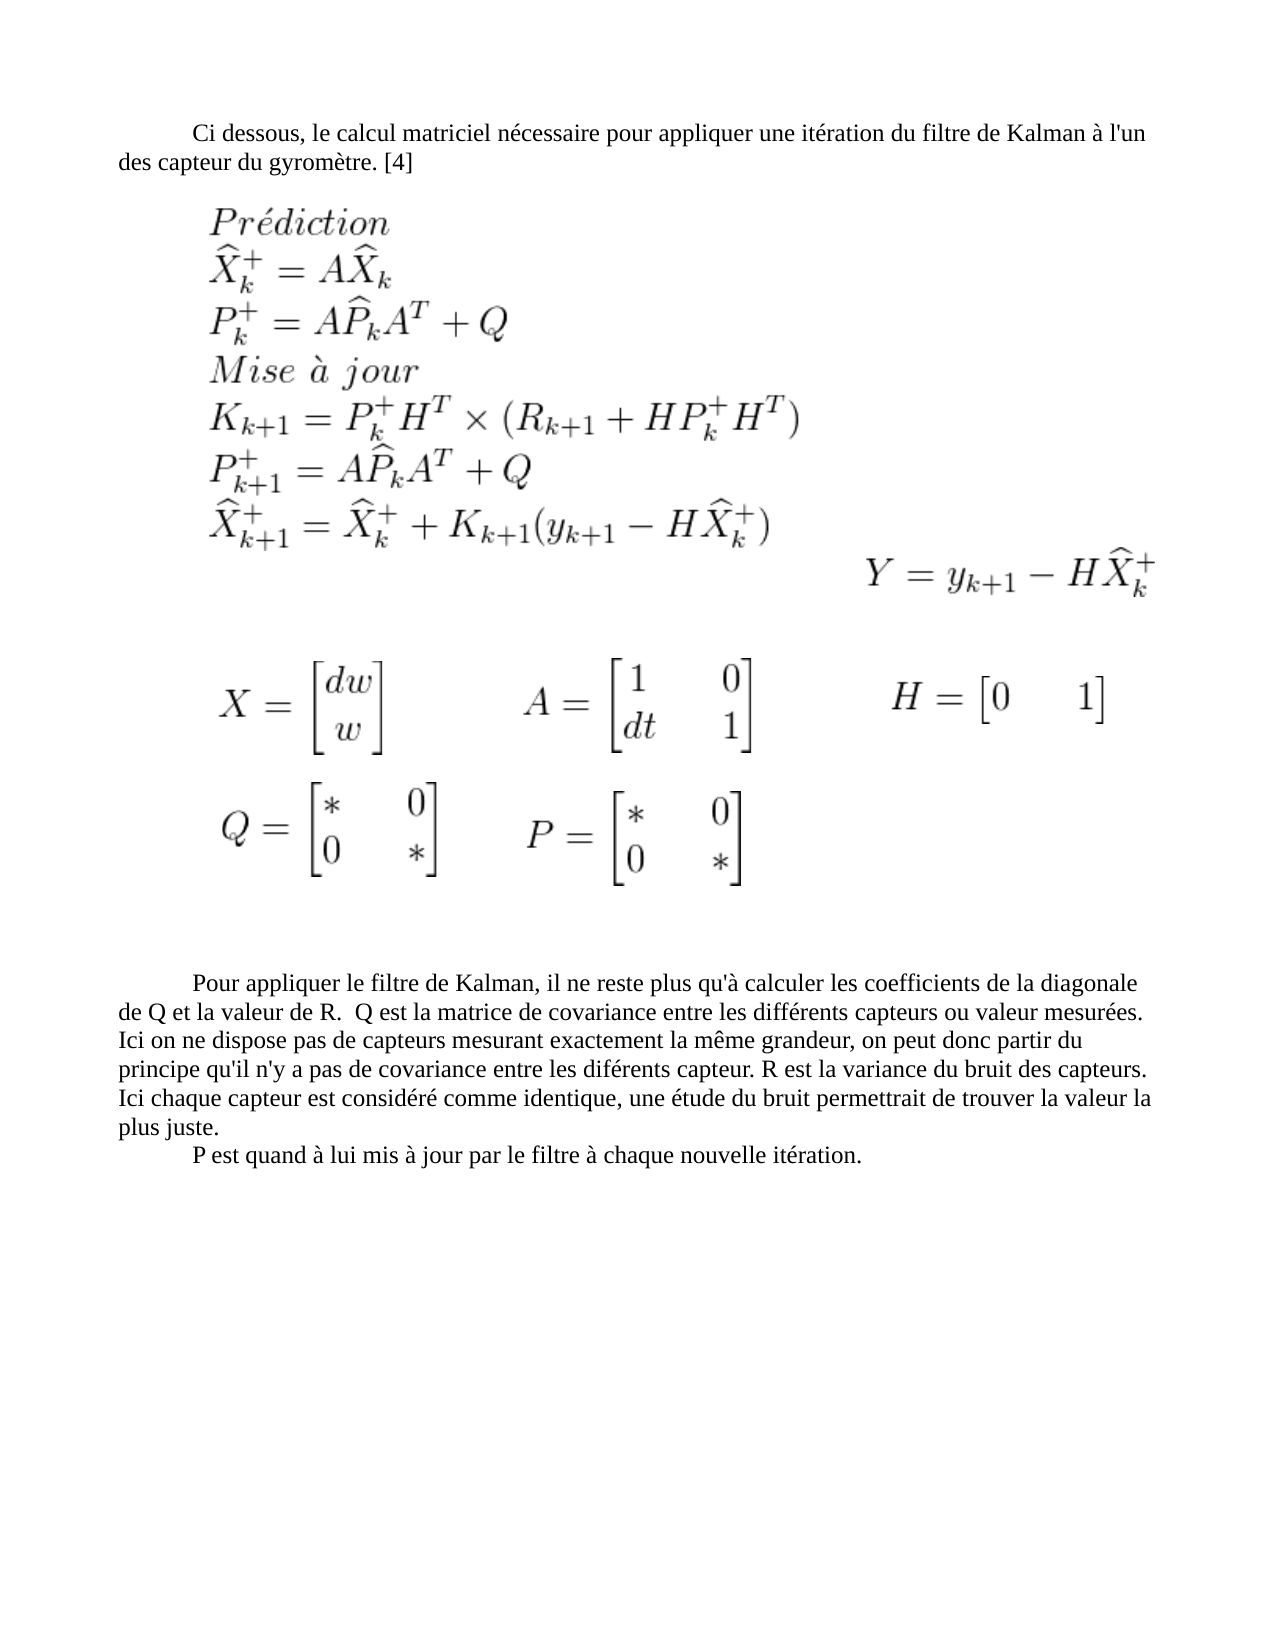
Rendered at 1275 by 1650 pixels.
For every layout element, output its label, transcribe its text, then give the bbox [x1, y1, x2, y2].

picture [222, 782, 437, 877]
text P est quand à lui mis à jour par le filtre à chaque nouvelle itération. [118, 1140, 1157, 1169]
picture [526, 791, 741, 886]
picture [891, 676, 1105, 724]
picture [522, 658, 752, 753]
picture [218, 661, 383, 755]
text Ci dessous, le calcul matriciel nécessaire pour appliquer une itération du filtre de Kalman à l'un des capteur du gyromètre. [4] [118, 118, 1157, 176]
picture [866, 547, 1155, 597]
picture [208, 207, 800, 551]
text Pour appliquer le filtre de Kalman, il ne reste plus qu'à calculer les coefficients de la diagonale de Q et la valeur de R. Q est la matrice de covariance entre les différents capteurs ou valeur mesurées. Ici on ne dispose pas de capteurs mesurant exactement la même grandeur, on peut donc partir du principe qu'il n'y a pas de covariance entre les diférents capteur. R est la variance du bruit des capteurs. Ici chaque capteur est considéré comme identique, une étude du bruit permettrait de trouver la valeur la plus juste. [118, 968, 1157, 1140]
table_header [118, 176, 1157, 939]
